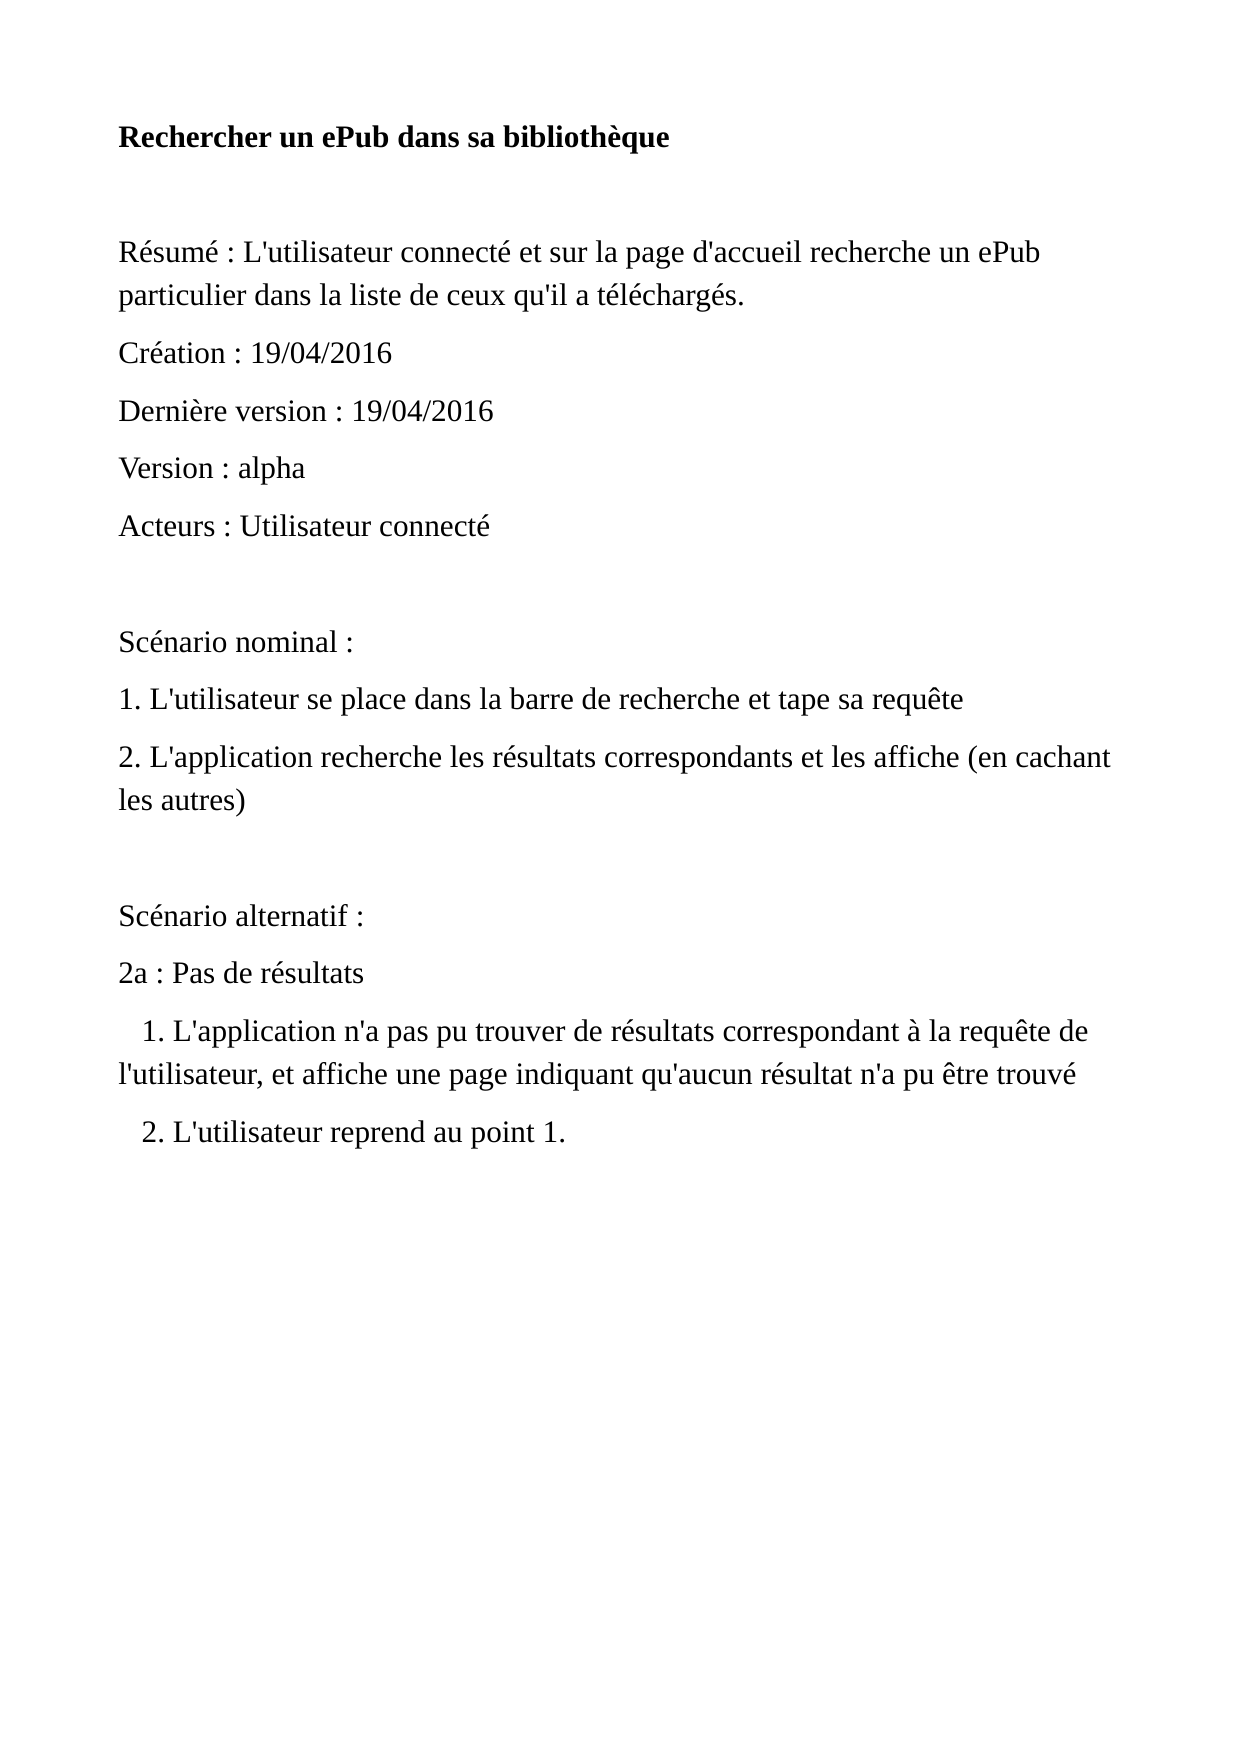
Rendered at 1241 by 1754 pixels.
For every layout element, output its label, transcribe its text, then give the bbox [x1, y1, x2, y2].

text 2a : Pas de résultats [118, 954, 1122, 991]
text Scénario nominal : [118, 623, 1122, 659]
text Version : alpha [118, 450, 1122, 486]
text Acteurs : Utilisateur connecté [118, 507, 1122, 543]
text 2. L'utilisateur reprend au point 1. [118, 1113, 1122, 1149]
text 1. L'utilisateur se place dans la barre de recherche et tape sa requête [118, 681, 1122, 717]
text Dernière version : 19/04/2016 [118, 392, 1122, 428]
text Rechercher un ePub dans sa bibliothèque [118, 118, 1122, 154]
text Scénario alternatif : [118, 897, 1122, 933]
text Résumé : L'utilisateur connecté et sur la page d'accueil recherche un ePub particulier dans la liste de ceux qu'il a téléchargés. [118, 233, 1122, 313]
text Création : 19/04/2016 [118, 334, 1122, 370]
text 2. L'application recherche les résultats correspondants et les affiche (en cachant les autres) [118, 738, 1122, 817]
text 1. L'application n'a pas pu trouver de résultats correspondant à la requête de l'utilisateur, et affiche une page indiquant qu'aucun résultat n'a pu être trouvé [118, 1012, 1122, 1091]
